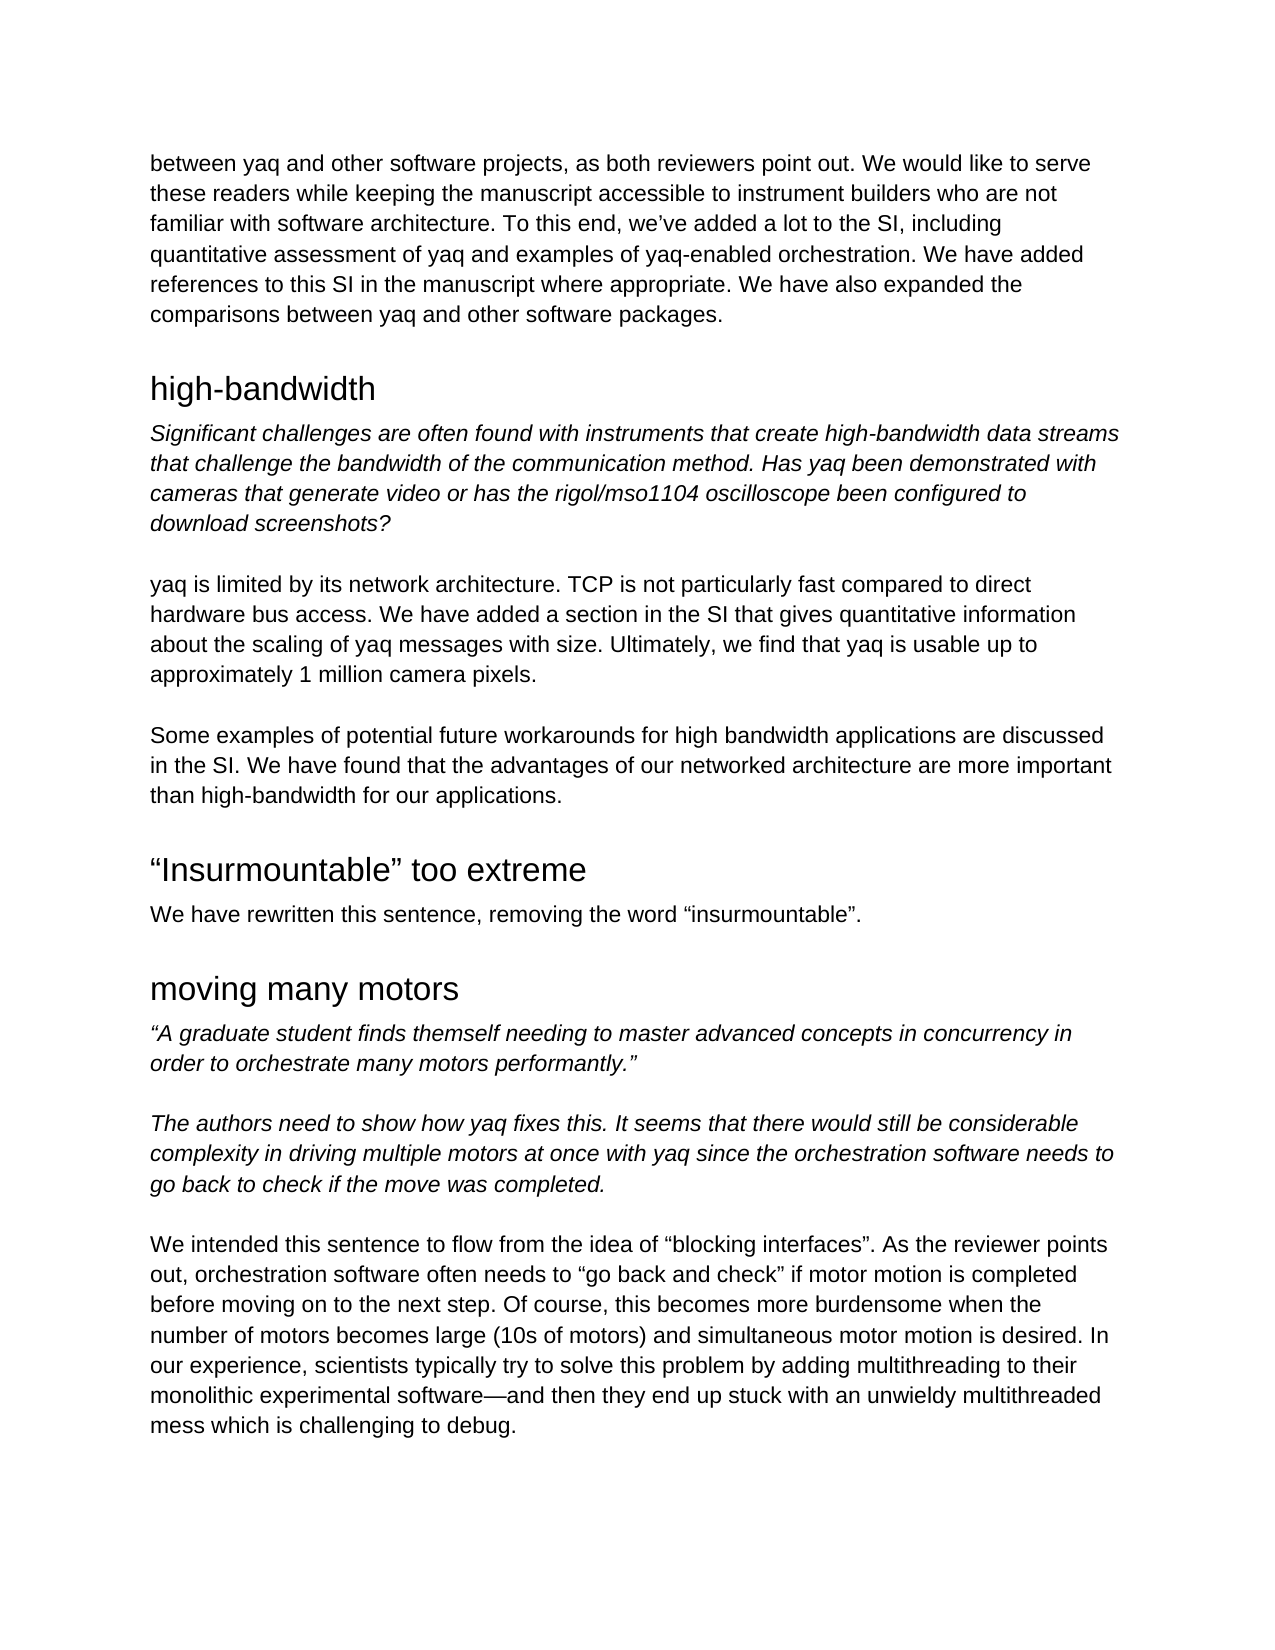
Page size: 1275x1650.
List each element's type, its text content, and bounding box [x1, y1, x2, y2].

text The authors need to show how yaq fixes this. It seems that there would still be considerable complexity in driving multiple motors at once with yaq since the orchestration software needs to go back to check if the move was completed. [150, 1110, 1125, 1197]
subtitle high-bandwidth [150, 369, 1125, 407]
text Some examples of potential future workarounds for high bandwidth applications are discussed in the SI. We have found that the advantages of our networked architecture are more important than high-bandwidth for our applications. [150, 722, 1125, 808]
text “A graduate student finds themself needing to master advanced concepts in concurrency in order to orchestrate many motors performantly.” [150, 1019, 1125, 1076]
text yaq is limited by its network architecture. TCP is not particularly fast compared to direct hardware bus access. We have added a section in the SI that gives quantitative information about the scaling of yaq messages with size. Ultimately, we find that yaq is usable up to approximately 1 million camera pixels. [150, 571, 1125, 688]
text We intended this sentence to flow from the idea of “blocking interfaces”. As the reviewer points out, orchestration software often needs to “go back and check” if motor motion is completed before moving on to the next step. Of course, this becomes more burdensome when the number of motors becomes large (10s of motors) and simultaneous motor motion is desired. In our experience, scientists typically try to solve this problem by adding multithreading to their monolithic experimental software—and then they end up stuck with an unwieldy multithreaded mess which is challenging to debug. [150, 1231, 1125, 1438]
subtitle “Insurmountable” too extreme [150, 850, 1125, 888]
subtitle moving many motors [150, 968, 1125, 1007]
text We have rewritten this sentence, removing the word “insurmountable”. [150, 901, 1125, 927]
text Significant challenges are often found with instruments that create high-bandwidth data streams that challenge the bandwidth of the communication method. Has yaq been demonstrated with cameras that generate video or has the rigol/mso1104 oscilloscope been configured to download screenshots? [150, 420, 1125, 537]
text between yaq and other software projects, as both reviewers point out. We would like to serve these readers while keeping the manuscript accessible to instrument builders who are not familiar with software architecture. To this end, we’ve added a lot to the SI, including quantitative assessment of yaq and examples of yaq-enabled orchestration. We have added references to this SI in the manuscript where appropriate. We have also expanded the comparisons between yaq and other software packages. [150, 150, 1125, 327]
